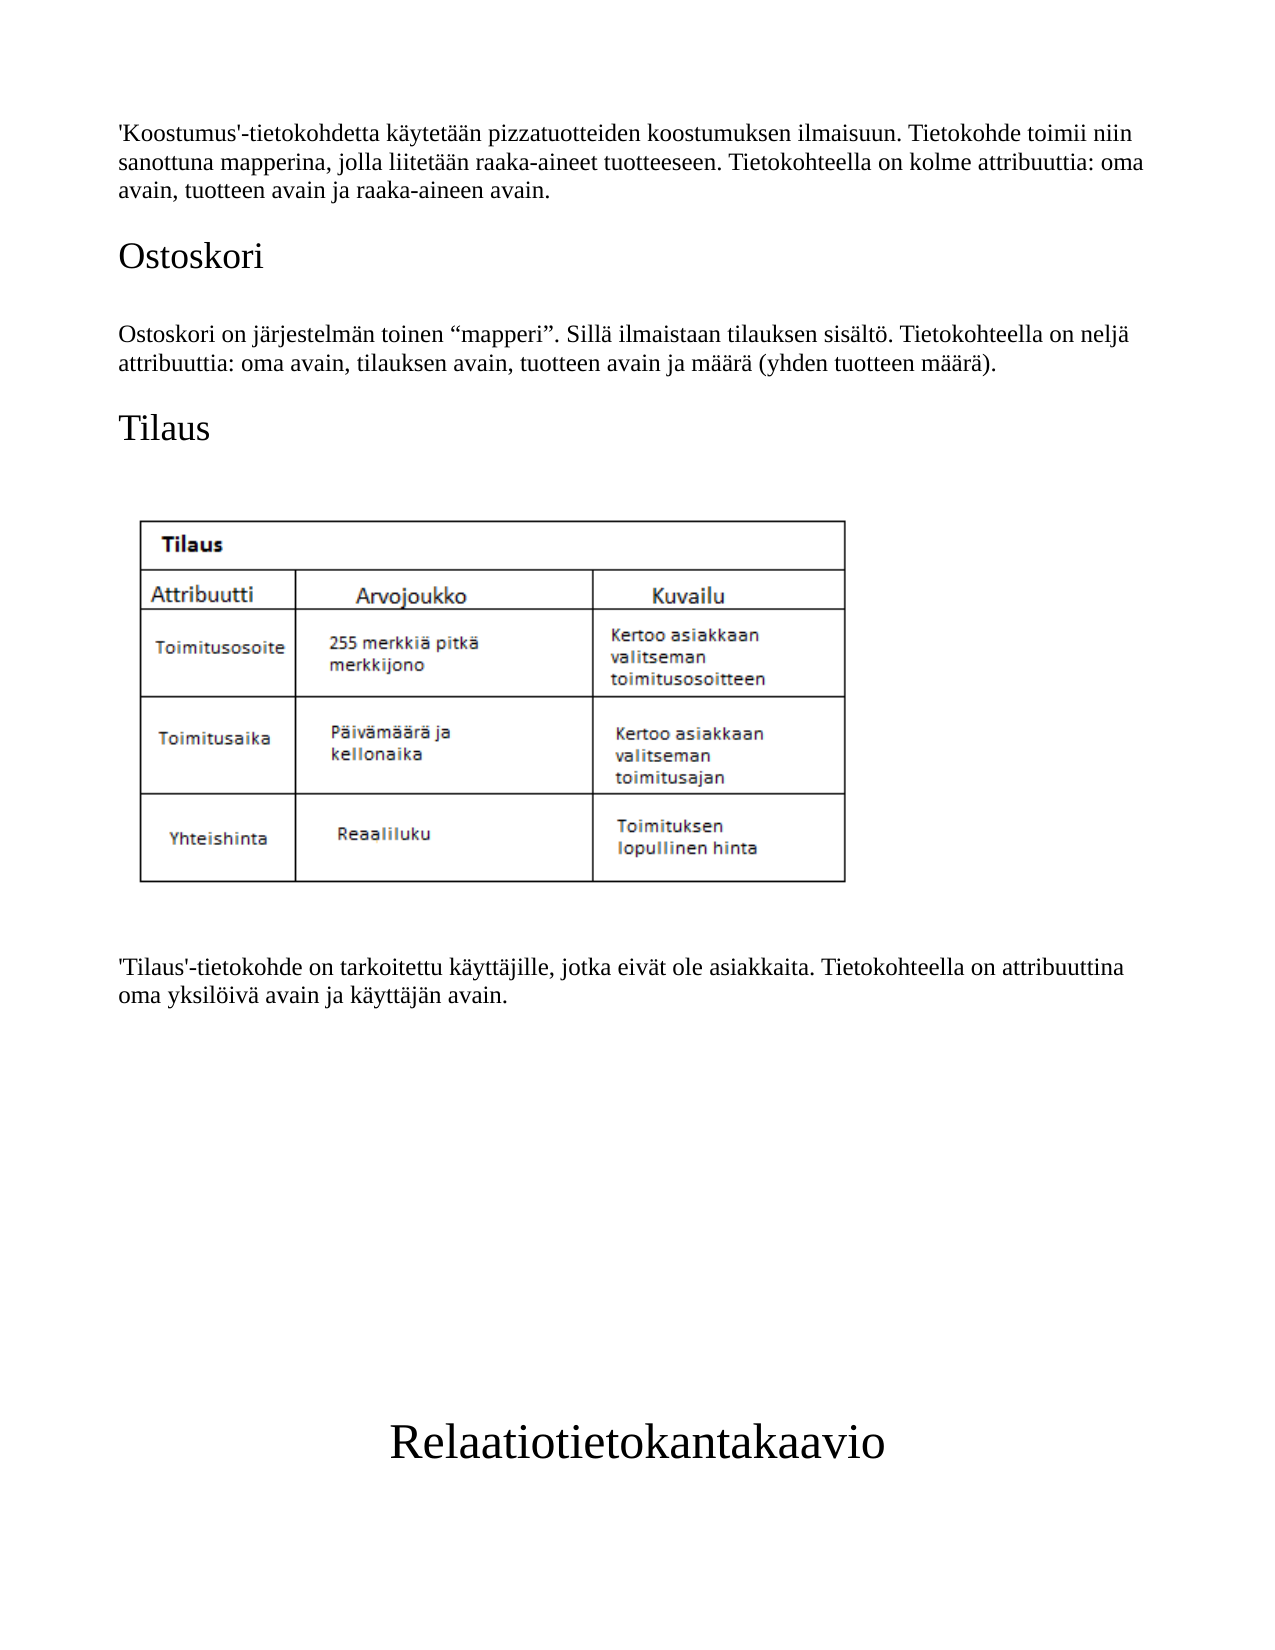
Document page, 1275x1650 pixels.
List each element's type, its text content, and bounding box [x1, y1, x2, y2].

text 'Tilaus'-tietokohde on tarkoitettu käyttäjille, jotka eivät ole asiakkaita. Tietokohteella on attribuuttina oma yksilöivä avain ja käyttäjän avain. [118, 952, 1157, 1009]
text Ostoskori on järjestelmän toinen “mapperi”. Sillä ilmaistaan tilauksen sisältö. Tietokohteella on neljä attribuuttia: oma avain, tilauksen avain, tuotteen avain ja määrä (yhden tuotteen määrä). [118, 319, 1157, 377]
text Tilaus [118, 406, 1157, 449]
text Relaatiotietokantakaavio [118, 1412, 1157, 1469]
picture [126, 488, 896, 906]
text Ostoskori [118, 233, 1157, 276]
text 'Koostumus'-tietokohdetta käytetään pizzatuotteiden koostumuksen ilmaisuun. Tietokohde toimii niin sanottuna mapperina, jolla liitetään raaka-aineet tuotteeseen. Tietokohteella on kolme attribuuttia: oma avain, tuotteen avain ja raaka-aineen avain. [118, 118, 1157, 204]
